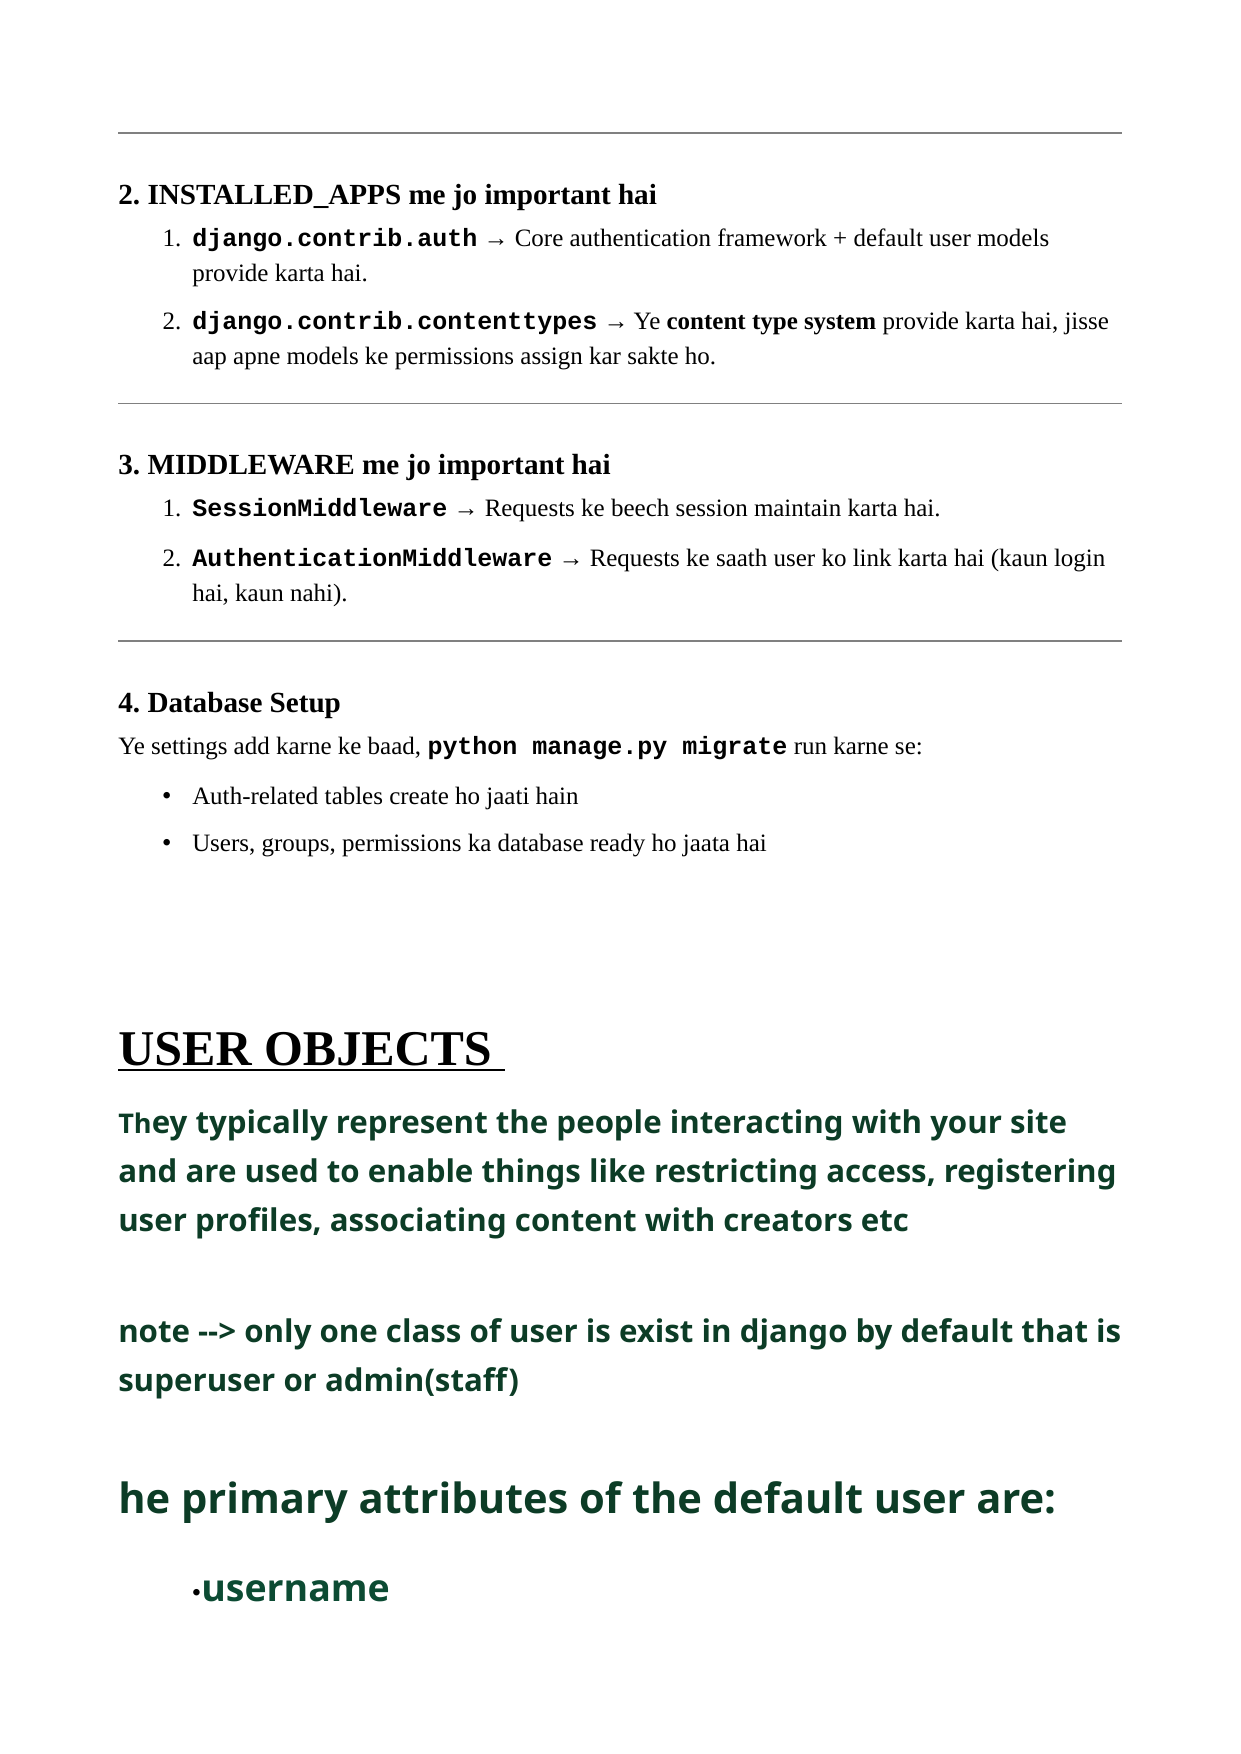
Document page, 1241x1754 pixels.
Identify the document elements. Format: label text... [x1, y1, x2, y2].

subtitle 3. MIDDLEWARE me jo important hai [118, 447, 1122, 481]
subtitle 4. Database Setup [118, 685, 1122, 718]
text They typically represent the people interacting with your site and are used to enable things like restricting access, registering user profiles, associating content with creators etc [118, 1099, 1122, 1240]
list username [118, 1561, 1122, 1612]
subtitle 2. INSTALLED_APPS me jo important hai [118, 177, 1122, 211]
list AuthenticationMiddleware → Requests ke saath user ko link karta hai (kaun login hai, kaun nahi). [162, 543, 1122, 607]
list Auth-related tables create ho jaati hain [162, 781, 1122, 810]
text USER OBJECTS [118, 1019, 1122, 1076]
text note --> only one class of user is exist in django by default that is superuser or admin(staff) [118, 1309, 1122, 1400]
text Ye settings add karne ke baad, python manage.py migrate run karne se: [118, 731, 1122, 762]
text he primary attributes of the default user are: [118, 1469, 1122, 1526]
list django.contrib.contenttypes → Ye content type system provide karta hai, jisse aap apne models ke permissions assign kar sakte ho. [162, 306, 1122, 369]
list django.contrib.auth → Core authentication framework + default user models provide karta hai. [162, 223, 1122, 287]
list SessionMiddleware → Requests ke beech session maintain karta hai. [162, 493, 1122, 524]
list Users, groups, permissions ka database ready ho jaata hai [162, 828, 1122, 857]
